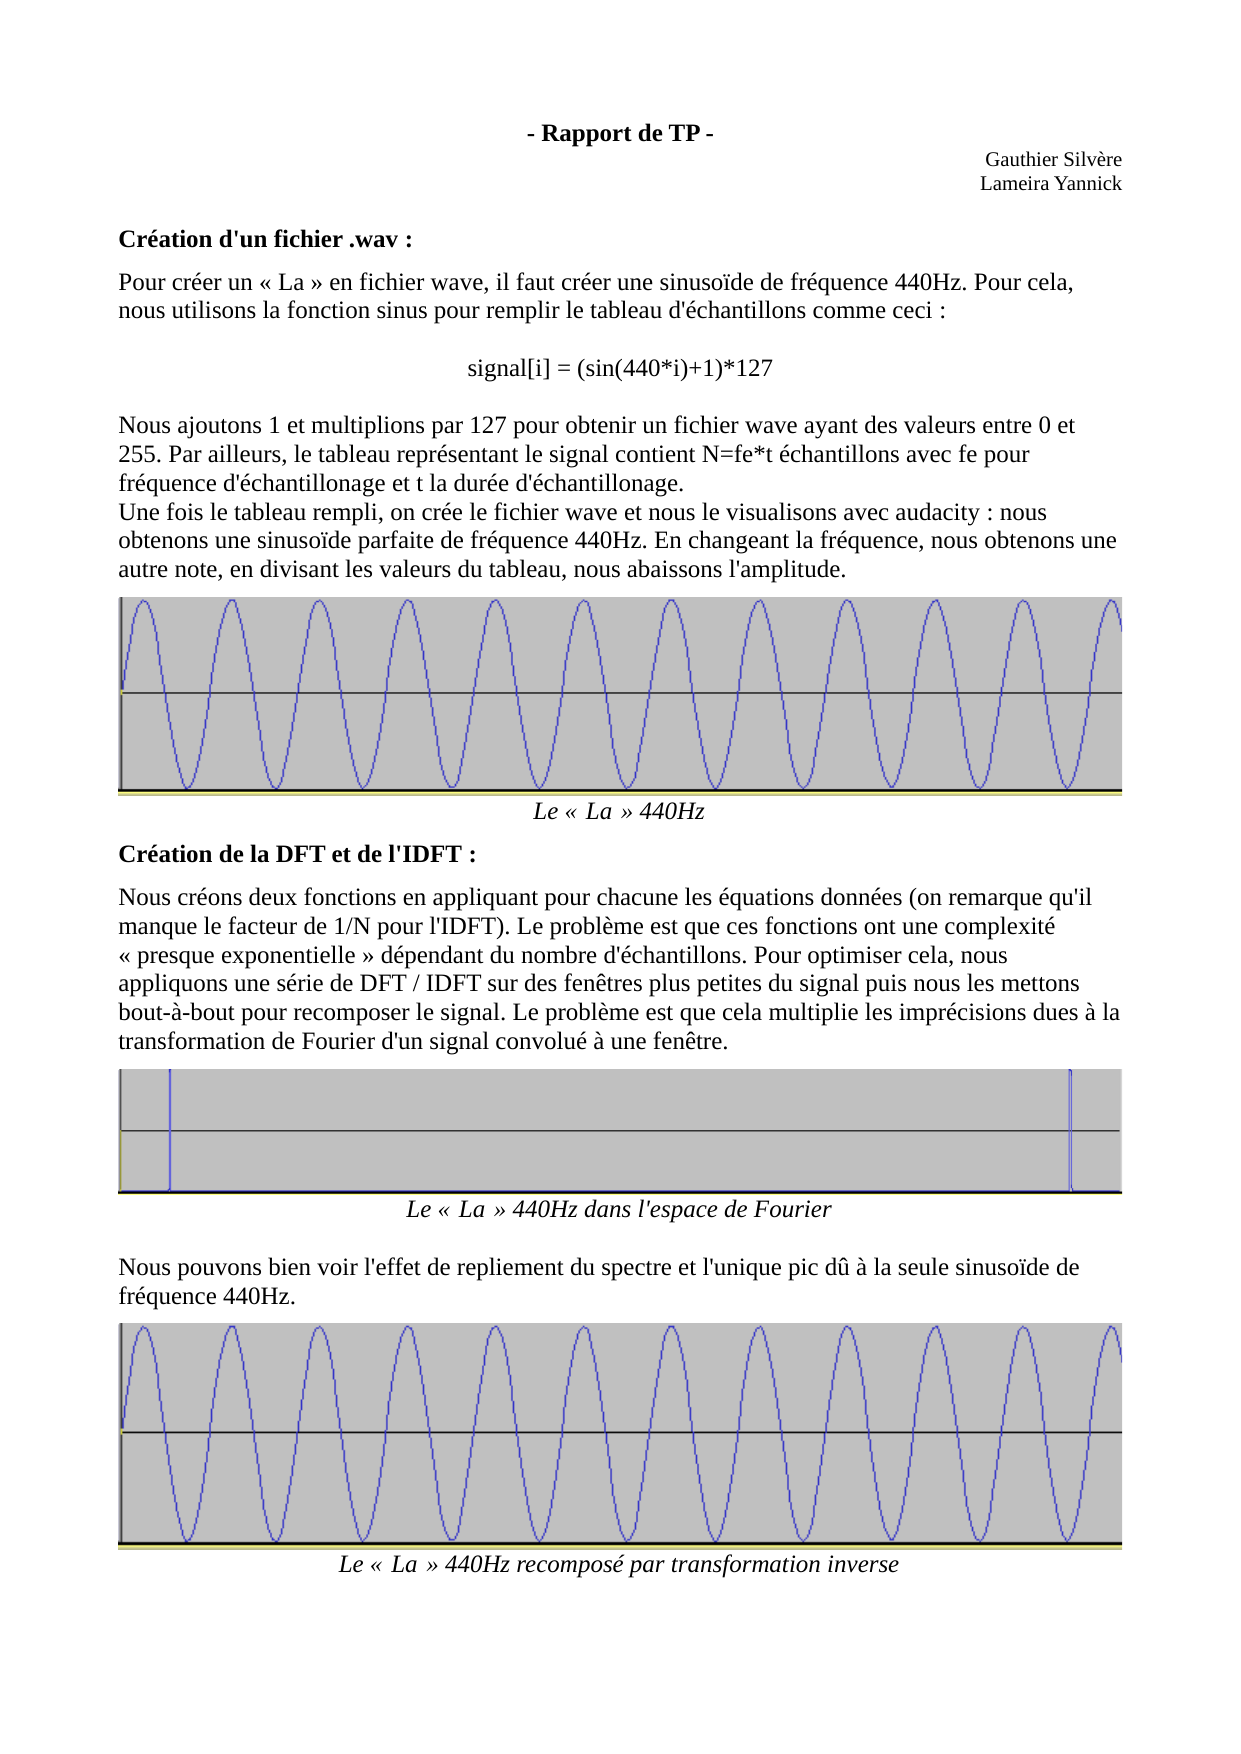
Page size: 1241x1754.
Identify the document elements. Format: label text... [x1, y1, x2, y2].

text Le « La » 440Hz dans l'espace de Fourier [118, 1195, 1122, 1223]
text Pour créer un « La » en fichier wave, il faut créer une sinusoïde de fréquence 440Hz. Pour cela, nous utilisons la fonction sinus pour remplir le tableau d'échantillons comme ceci : [118, 267, 1122, 324]
picture [118, 597, 1123, 796]
text Le « La » 440Hz recomposé par transformation inverse [118, 1550, 1122, 1578]
text Nous pouvons bien voir l'effet de repliement du spectre et l'unique pic dû à la seule sinusoïde de fréquence 440Hz. [118, 1252, 1122, 1309]
text Nous ajoutons 1 et multiplions par 127 pour obtenir un fichier wave ayant des valeurs entre 0 et 255. Par ailleurs, le tableau représentant le signal contient N=fe*t échantillons avec fe pour fréquence d'échantillonage et t la durée d'échantillonage. [118, 411, 1122, 497]
text Gauthier Silvère [118, 147, 1122, 171]
text Création de la DFT et de l'IDFT : [118, 839, 1122, 868]
text Lameira Yannick [118, 171, 1122, 195]
text Une fois le tableau rempli, on crée le fichier wave et nous le visualisons avec audacity : nous obtenons une sinusoïde parfaite de fréquence 440Hz. En changeant la fréquence, nous obtenons une autre note, en divisant les valeurs du tableau, nous abaissons l'amplitude. [118, 497, 1122, 583]
text - Rapport de TP - [118, 118, 1122, 147]
text Création d'un fichier .wav : [118, 224, 1122, 252]
text Le « La » 440Hz [118, 796, 1122, 825]
text Nous créons deux fonctions en appliquant pour chacune les équations données (on remarque qu'il manque le facteur de 1/N pour l'IDFT). Le problème est que ces fonctions ont une complexité « presque exponentielle » dépendant du nombre d'échantillons. Pour optimiser cela, nous appliquons une série de DFT / IDFT sur des fenêtres plus petites du signal puis nous les mettons bout-à-bout pour recomposer le signal. Le problème est que cela multiplie les imprécisions dues à la transformation de Fourier d'un signal convolué à une fenêtre. [118, 882, 1122, 1055]
picture [118, 1323, 1123, 1550]
text signal[i] = (sin(440*i)+1)*127 [118, 353, 1122, 382]
picture [118, 1069, 1123, 1195]
